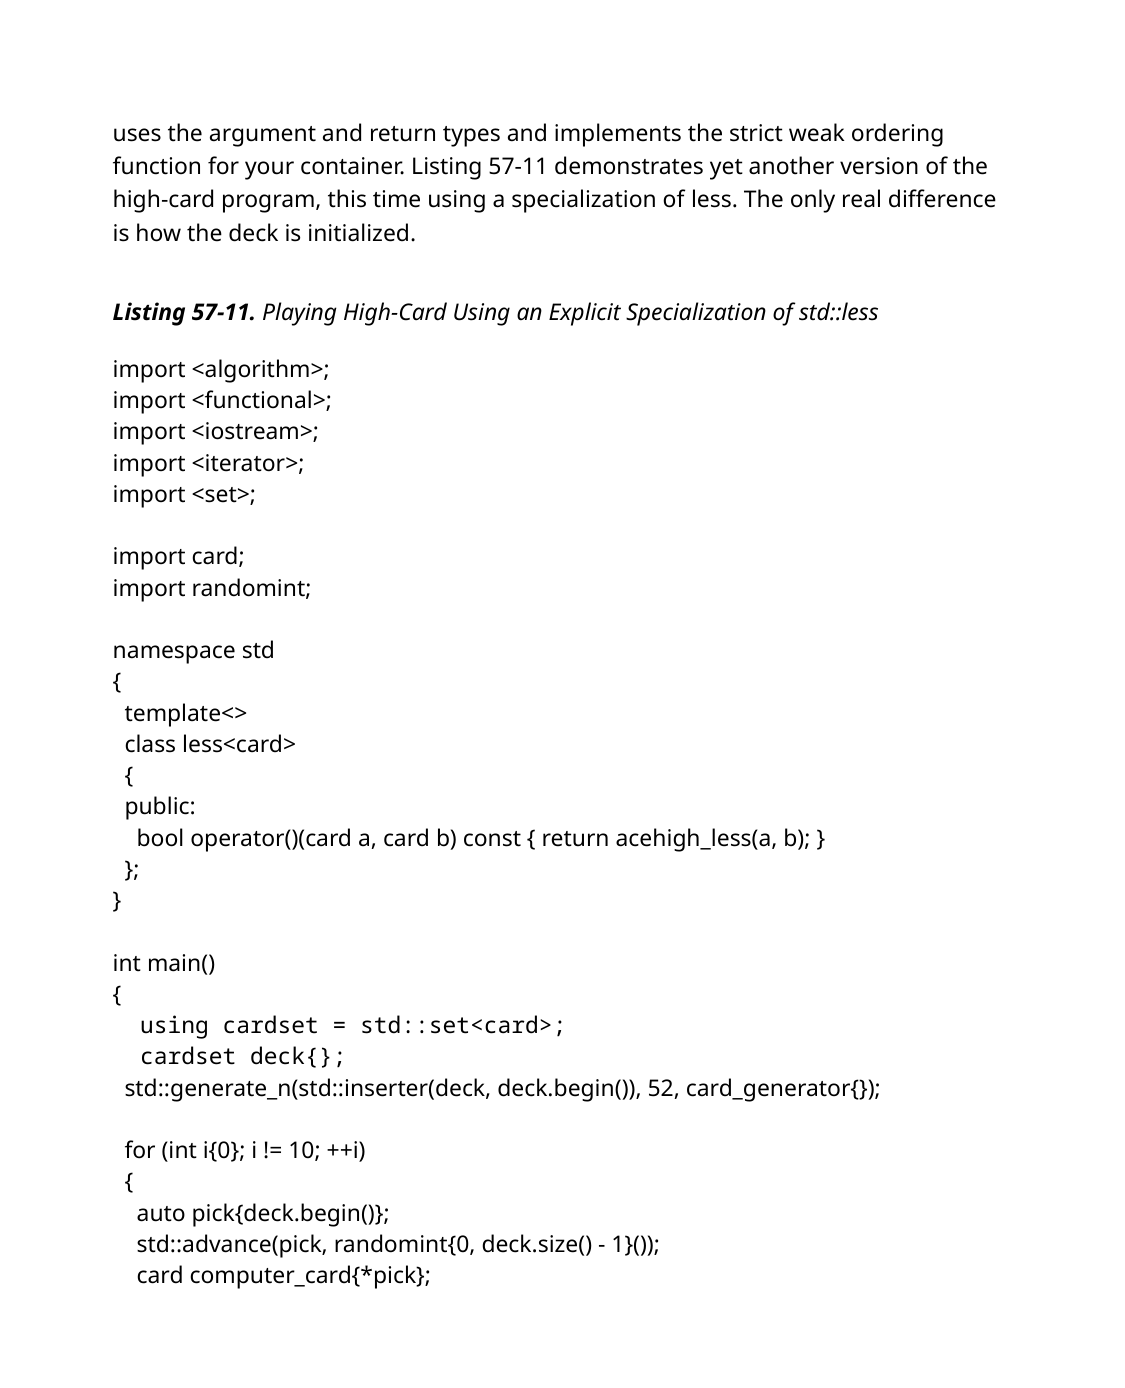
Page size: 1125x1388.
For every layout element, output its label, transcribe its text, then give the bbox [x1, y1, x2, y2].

text Listing 57-11. Playing High-Card Using an Explicit Specialization of std::less [112, 296, 1012, 327]
text std::advance(pick, randomint{0, deck.size() - 1}()); [112, 1228, 1012, 1259]
text class less<card> [112, 728, 1012, 759]
text cardset deck{}; [112, 1040, 1012, 1071]
text import randomint; [112, 571, 1012, 603]
text { [112, 978, 1012, 1009]
text template<> [112, 696, 1012, 728]
text import <iterator>; [112, 446, 1012, 478]
text namespace std [112, 634, 1012, 665]
text public: [112, 790, 1012, 821]
text auto pick{deck.begin()}; [112, 1196, 1012, 1228]
text bool operator()(card a, card b) const { return acehigh_less(a, b); } [112, 821, 1012, 853]
text import <iostream>; [112, 415, 1012, 446]
text int main() [112, 946, 1012, 978]
text for (int i{0}; i != 10; ++i) [112, 1134, 1012, 1165]
text { [112, 1165, 1012, 1196]
text uses the argument and return types and implements the strict weak ordering function for your container. Listing 57-11 demonstrates yet another version of the high-card program, this time using a specialization of less. The only real difference is how the deck is initialized. [112, 115, 1012, 248]
text import <functional>; [112, 384, 1012, 415]
text { [112, 759, 1012, 790]
text import <set>; [112, 478, 1012, 509]
text import card; [112, 540, 1012, 571]
text { [112, 665, 1012, 696]
text using cardset = std::set<card>; [112, 1009, 1012, 1040]
text card computer_card{*pick}; [112, 1259, 1012, 1290]
text import <algorithm>; [112, 353, 1012, 384]
text }; [112, 853, 1012, 884]
text } [112, 884, 1012, 915]
text std::generate_n(std::inserter(deck, deck.begin()), 52, card_generator{}); [112, 1071, 1012, 1103]
